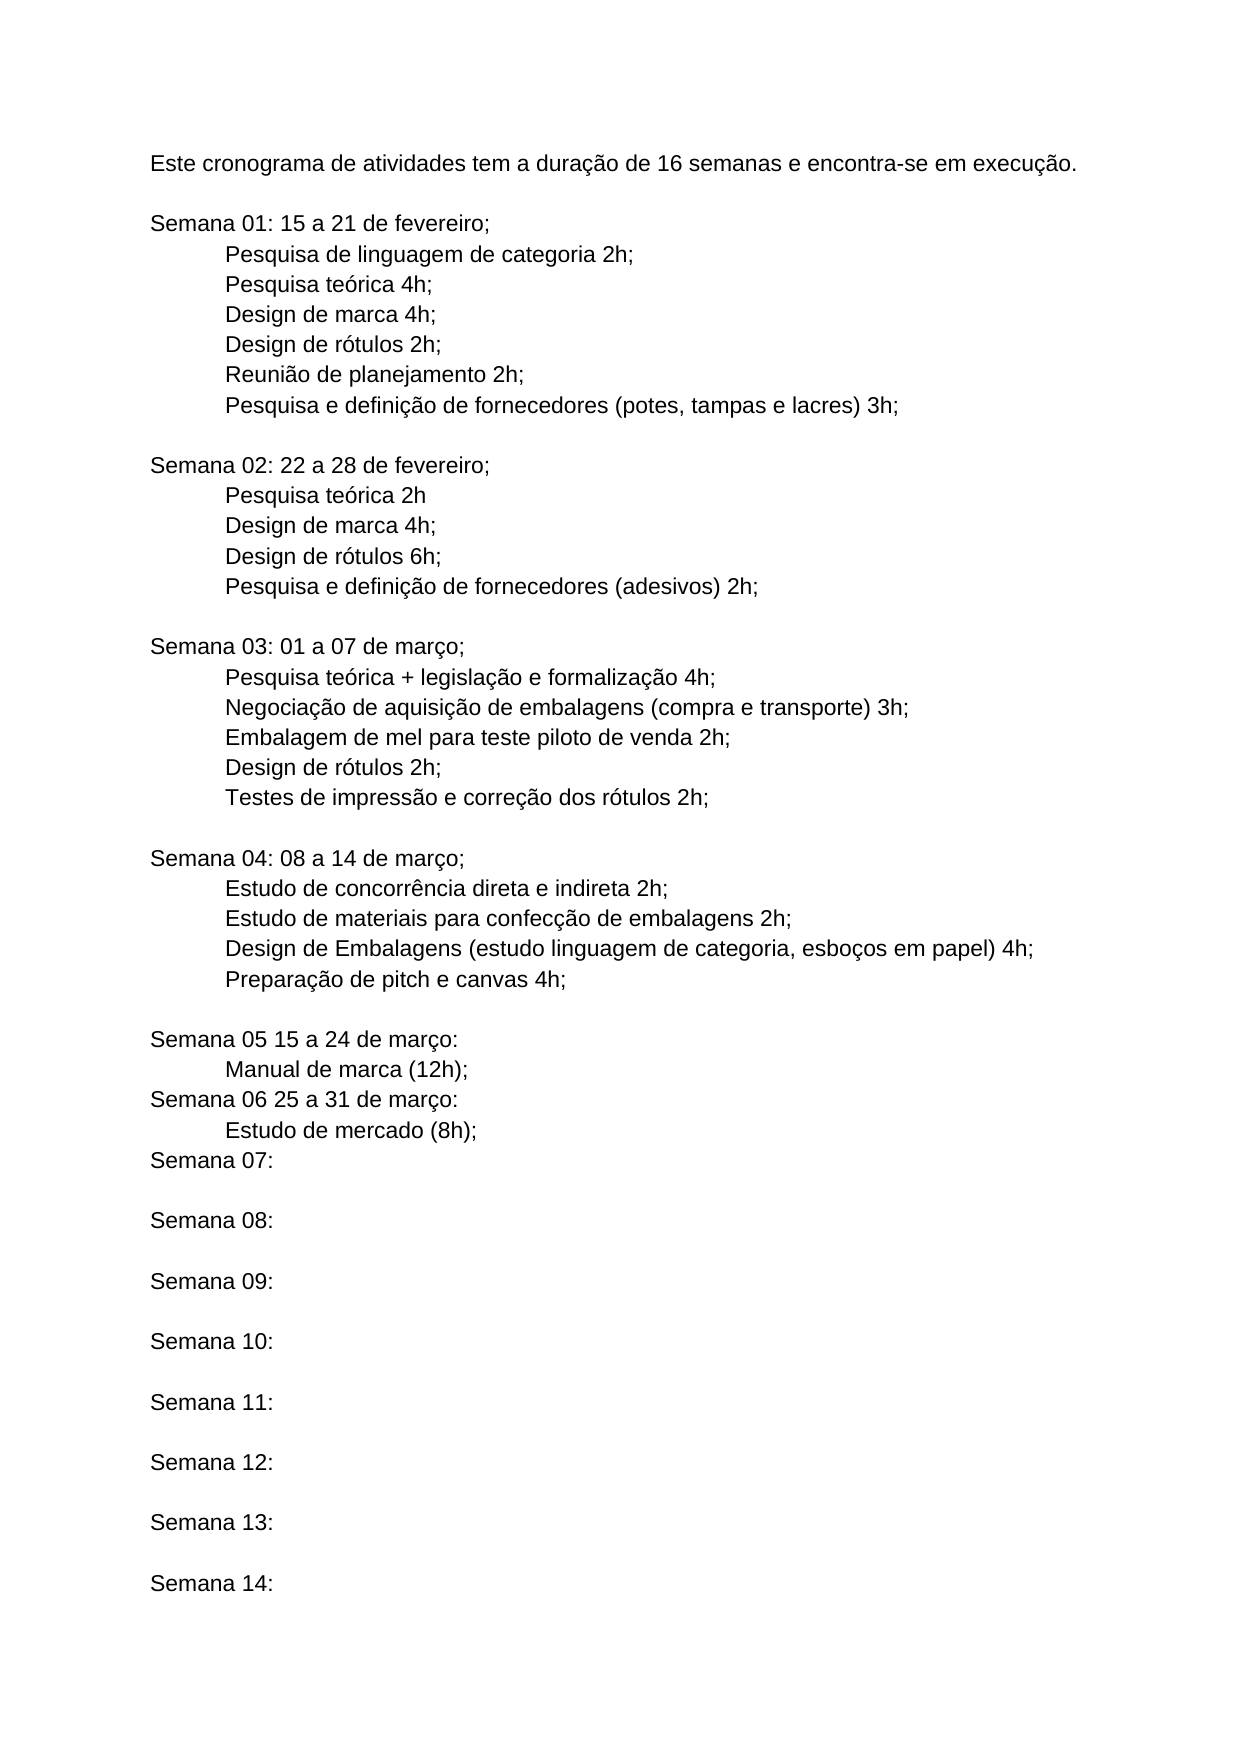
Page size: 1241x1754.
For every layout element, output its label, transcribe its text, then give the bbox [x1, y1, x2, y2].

text Pesquisa teórica 2h [150, 482, 1090, 509]
text Negociação de aquisição de embalagens (compra e transporte) 3h; [150, 694, 1090, 720]
text Design de rótulos 2h; [225, 754, 1090, 781]
text Estudo de mercado (8h); [150, 1117, 1090, 1143]
text Semana 14: [150, 1570, 1090, 1596]
text Semana 02: 22 a 28 de fevereiro; [150, 452, 1090, 478]
text Semana 05 15 a 24 de março: [150, 1026, 1090, 1052]
text Estudo de concorrência direta e indireta 2h; [150, 875, 1090, 901]
text Semana 06 25 a 31 de março: [150, 1086, 1090, 1113]
text Reunião de planejamento 2h; [150, 361, 1090, 388]
text Design de marca 4h; [150, 301, 1090, 327]
text Testes de impressão e correção dos rótulos 2h; [225, 784, 1090, 811]
text Preparação de pitch e canvas 4h; [150, 966, 1090, 992]
text Design de rótulos 2h; [150, 331, 1090, 358]
text Pesquisa e definição de fornecedores (adesivos) 2h; [225, 573, 1090, 599]
text Semana 08: [150, 1207, 1090, 1234]
text Pesquisa teórica + legislação e formalização 4h; [150, 663, 1090, 690]
text Pesquisa teórica 4h; [150, 271, 1090, 297]
text Design de rótulos 6h; [225, 543, 1090, 569]
text Semana 01: 15 a 21 de fevereiro; [150, 210, 1090, 237]
text Pesquisa de linguagem de categoria 2h; [150, 241, 1090, 267]
text Manual de marca (12h); [150, 1056, 1090, 1083]
text Semana 04: 08 a 14 de março; [150, 845, 1090, 871]
text Pesquisa e definição de fornecedores (potes, tampas e lacres) 3h; [150, 392, 1090, 418]
text Embalagem de mel para teste piloto de venda 2h; [150, 724, 1090, 750]
text Semana 03: 01 a 07 de março; [150, 633, 1090, 660]
text Semana 13: [150, 1509, 1090, 1536]
text Semana 09: [150, 1268, 1090, 1294]
text Este cronograma de atividades tem a duração de 16 semanas e encontra-se em execução. [150, 150, 1090, 176]
text Design de marca 4h; [150, 512, 1090, 539]
text Estudo de materiais para confecção de embalagens 2h; [150, 905, 1090, 932]
text Semana 07: [150, 1147, 1090, 1173]
text Semana 12: [150, 1449, 1090, 1475]
text Semana 11: [150, 1388, 1090, 1415]
text Semana 10: [150, 1328, 1090, 1354]
text Design de Embalagens (estudo linguagem de categoria, esboços em papel) 4h; [150, 935, 1090, 962]
